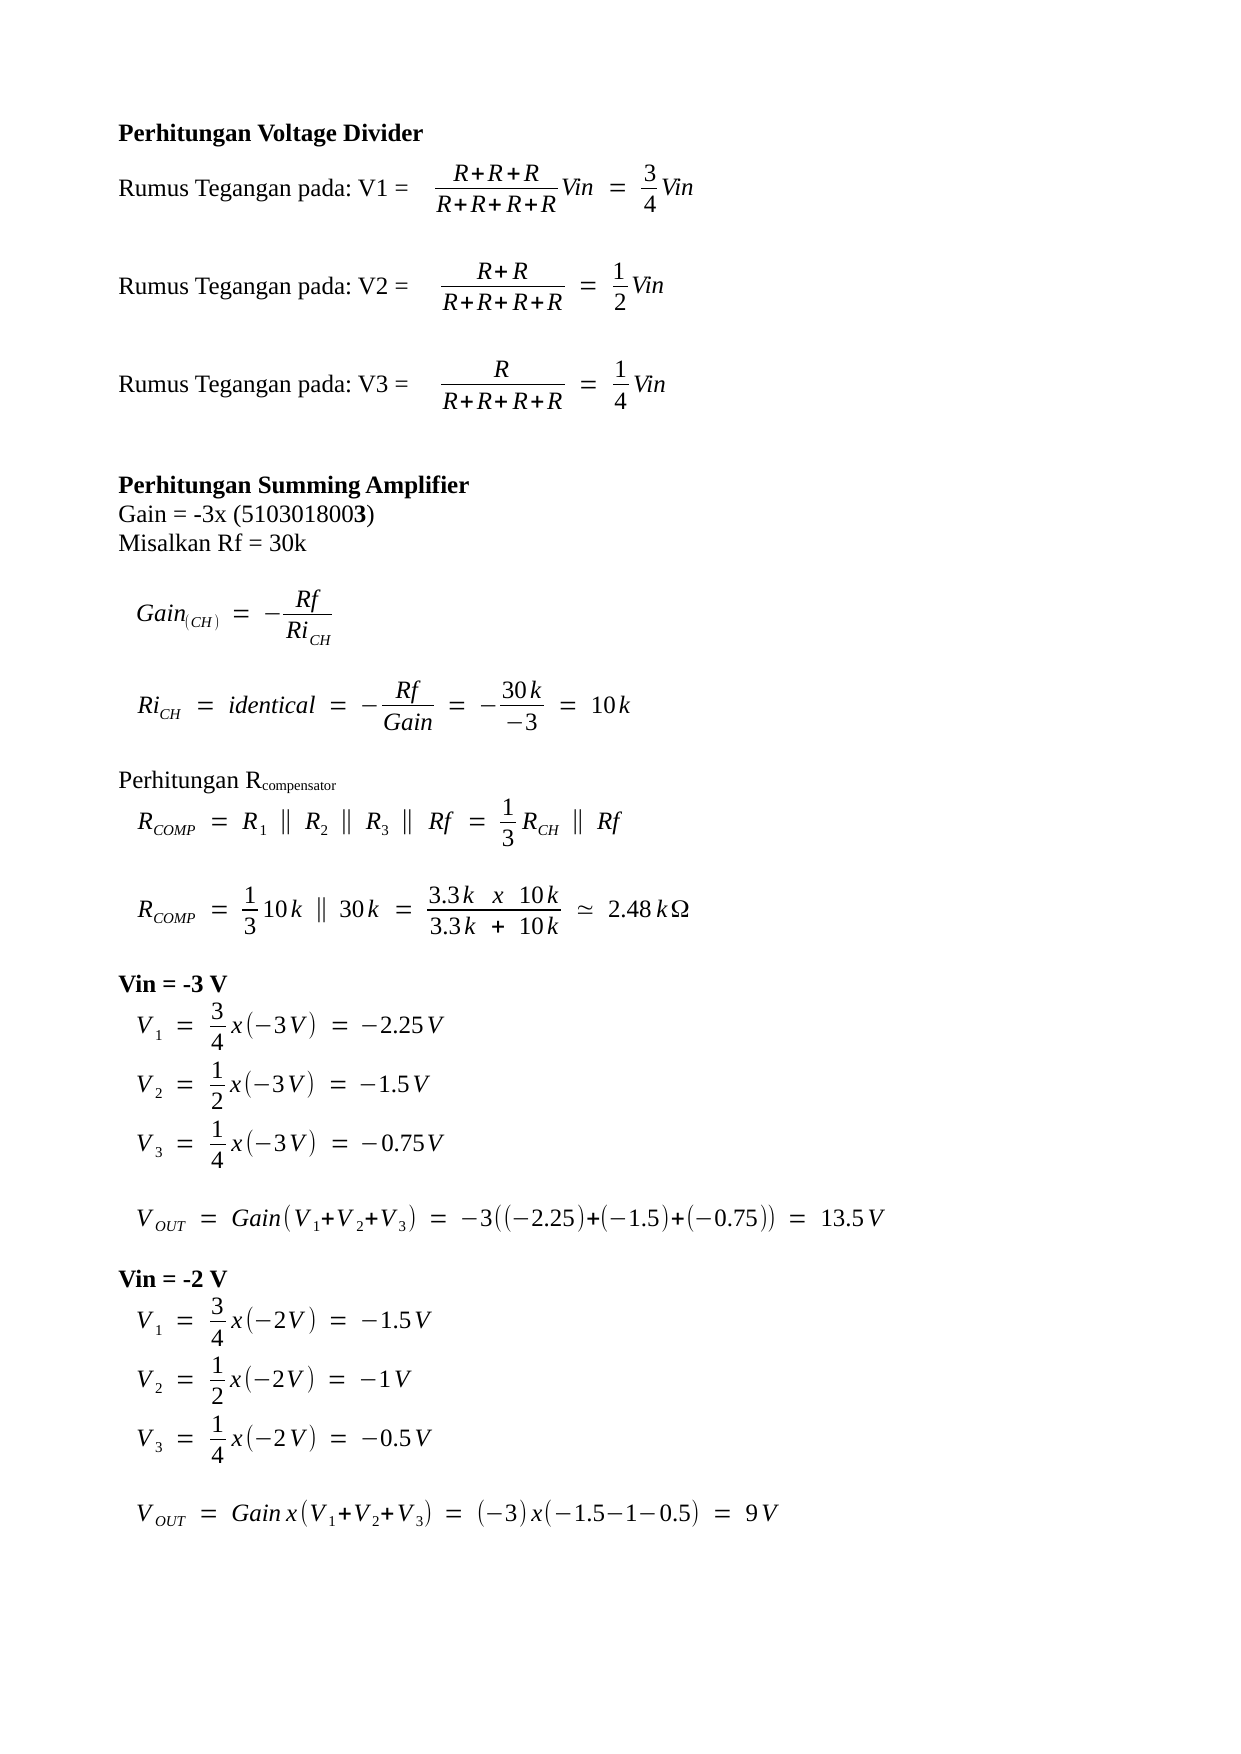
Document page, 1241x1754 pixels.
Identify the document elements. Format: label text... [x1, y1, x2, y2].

text Gain = -3x (5103018003) [118, 499, 1122, 528]
text Perhitungan Rcompensator [118, 765, 1122, 793]
text Rumus Tegangan pada: V1 = [118, 159, 1122, 218]
text Rumus Tegangan pada: V3 = [118, 356, 1122, 415]
text Vin = -2 V [118, 1264, 1122, 1293]
text Misalkan Rf = 30k [118, 528, 1122, 557]
text Vin = -3 V [118, 969, 1122, 998]
text Perhitungan Summing Amplifier [118, 471, 1122, 499]
text Rumus Tegangan pada: V2 = [118, 258, 1122, 317]
text Perhitungan Voltage Divider [118, 118, 1122, 147]
